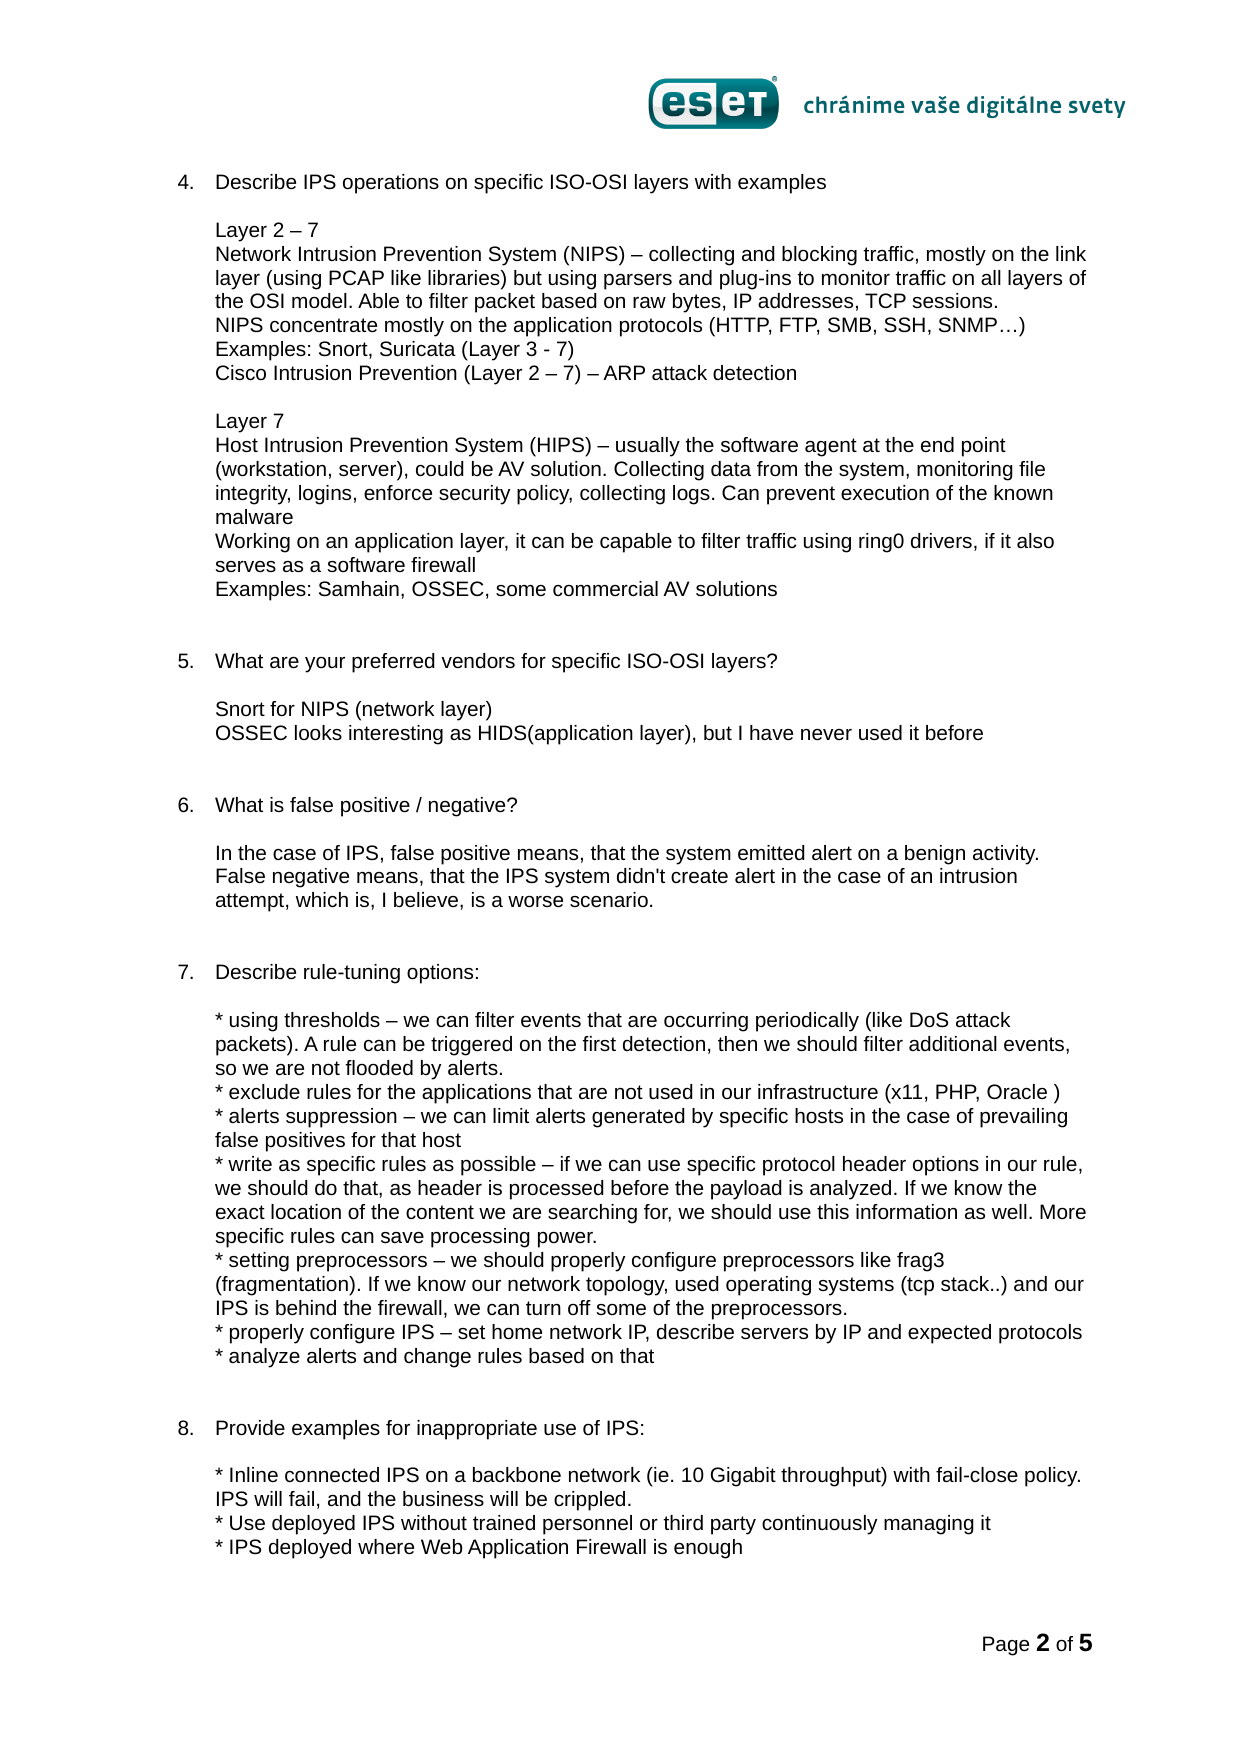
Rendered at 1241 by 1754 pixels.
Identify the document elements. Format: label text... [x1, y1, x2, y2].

list Layer 2 – 7 [177, 217, 1093, 241]
list Provide examples for inappropriate use of IPS: [177, 1415, 1093, 1463]
picture [648, 76, 1126, 129]
list * analyze alerts and change rules based on that [177, 1343, 1093, 1367]
list Examples: Samhain, OSSEC, some commercial AV solutions [177, 577, 1093, 625]
list * setting preprocessors – we should properly configure preprocessors like frag3 (fragmentation). If we know our network topology, used operating systems (tcp stack..) and our IPS is behind the firewall, we can turn off some of the preprocessors. [177, 1248, 1093, 1319]
list Examples: Snort, Suricata (Layer 3 - 7) [177, 337, 1093, 361]
list * using thresholds – we can filter events that are occurring periodically (like DoS attack packets). A rule can be triggered on the first detection, then we should filter additional events, so we are not flooded by alerts. [177, 1008, 1093, 1080]
list What are your preferred vendors for specific ISO-OSI layers? [177, 649, 1093, 697]
list * properly configure IPS – set home network IP, describe servers by IP and expected protocols [177, 1319, 1093, 1343]
list * write as specific rules as possible – if we can use specific protocol header options in our rule, we should do that, as header is processed before the payload is analyzed. If we know the exact location of the content we are searching for, we should use this information as well. More specific rules can save processing power. [177, 1152, 1093, 1248]
list Host Intrusion Prevention System (HIPS) – usually the software agent at the end point (workstation, server), could be AV solution. Collecting data from the system, monitoring file integrity, logins, enforce security policy, collecting logs. Can prevent execution of the known malware [177, 433, 1093, 529]
list * Use deployed IPS without trained personnel or third party continuously managing it [177, 1511, 1093, 1535]
list What is false positive / negative? [177, 792, 1093, 840]
list Cisco Intrusion Prevention (Layer 2 – 7) – ARP attack detection [177, 361, 1093, 385]
list Snort for NIPS (network layer) [177, 697, 1093, 721]
list Working on an application layer, it can be capable to filter traffic using ring0 drivers, if it also serves as a software firewall [177, 529, 1093, 577]
list IPS will fail, and the business will be crippled. [177, 1487, 1093, 1511]
list Describe IPS operations on specific ISO-OSI layers with examples [177, 169, 1093, 217]
list * IPS deployed where Web Application Firewall is enough [177, 1535, 1093, 1559]
list In the case of IPS, false positive means, that the system emitted alert on a benign activity. False negative means, that the IPS system didn't create alert in the case of an intrusion attempt, which is, I believe, is a worse scenario. [177, 840, 1093, 912]
list * Inline connected IPS on a backbone network (ie. 10 Gigabit throughput) with fail-close policy. [177, 1463, 1093, 1487]
list Layer 7 [177, 409, 1093, 433]
list OSSEC looks interesting as HIDS(application layer), but I have never used it before [177, 721, 1093, 768]
list * alerts suppression – we can limit alerts generated by specific hosts in the case of prevailing false positives for that host [177, 1104, 1093, 1152]
list * exclude rules for the applications that are not used in our infrastructure (x11, PHP, Oracle ) [177, 1080, 1093, 1104]
list Network Intrusion Prevention System (NIPS) – collecting and blocking traffic, mostly on the link layer (using PCAP like libraries) but using parsers and plug-ins to monitor traffic on all layers of the OSI model. Able to filter packet based on raw bytes, IP addresses, TCP sessions. [177, 241, 1093, 313]
list NIPS concentrate mostly on the application protocols (HTTP, FTP, SMB, SSH, SNMP…) [177, 313, 1093, 337]
list Describe rule-tuning options: [177, 960, 1093, 1008]
